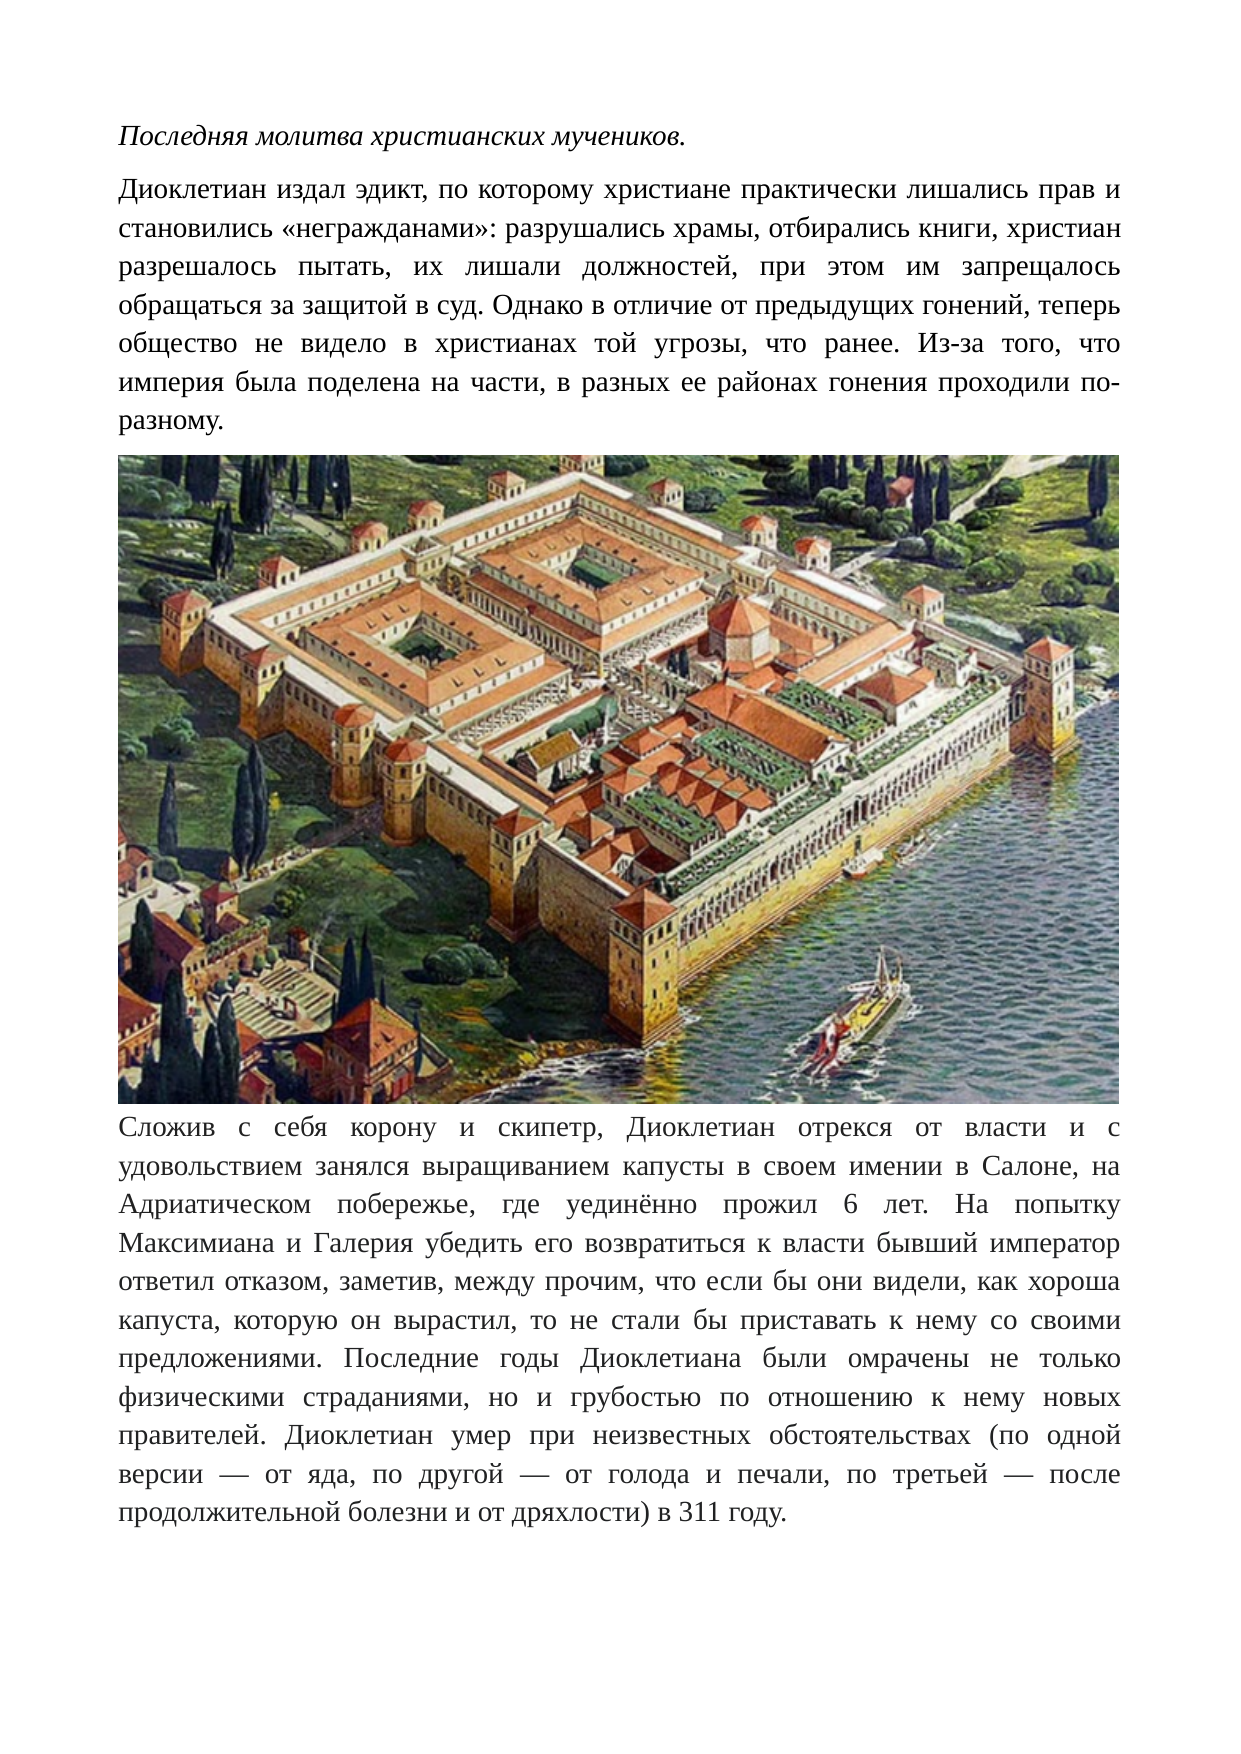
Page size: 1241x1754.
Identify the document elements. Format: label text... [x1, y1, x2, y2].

picture [118, 455, 1119, 1104]
text Диоклетиан издал эдикт, по которому христиане практически лишались прав и становились «негражданами»: разрушались храмы, отбирались книги, христиан разрешалось пытать, их лишали должностей, при этом им запрещалось обращаться за защитой в суд. Однако в отличие от предыдущих гонений, теперь общество не видело в христианах той угрозы, что ранее. Из-за того, что империя была поделена на части, в разных ее районах гонения проходили по-разному. [118, 171, 1122, 436]
text Сложив с себя корону и скипетр, Диоклетиан отрекся от власти и с удовольствием занялся выращиванием капусты в своем имении в Салоне, на Адриатическом побережье, где уединённо прожил 6 лет. На попытку Максимиана и Галерия убедить его возвратиться к власти бывший император ответил отказом, заметив, между прочим, что если бы они видели, как хороша капуста, которую он вырастил, то не стали бы приставать к нему со своими предложениями. Последние годы Диоклетиана были омрачены не только физическими страданиями, но и грубостью по отношению к нему новых правителей. Диоклетиан умер при неизвестных обстоятельствах (по одной версии — от яда, по другой — от голода и печали, по третьей — после продолжительной болезни и от дряхлости) в 311 году. [118, 1109, 1122, 1528]
text Последняя молитва христианских мучеников. [118, 118, 1122, 152]
